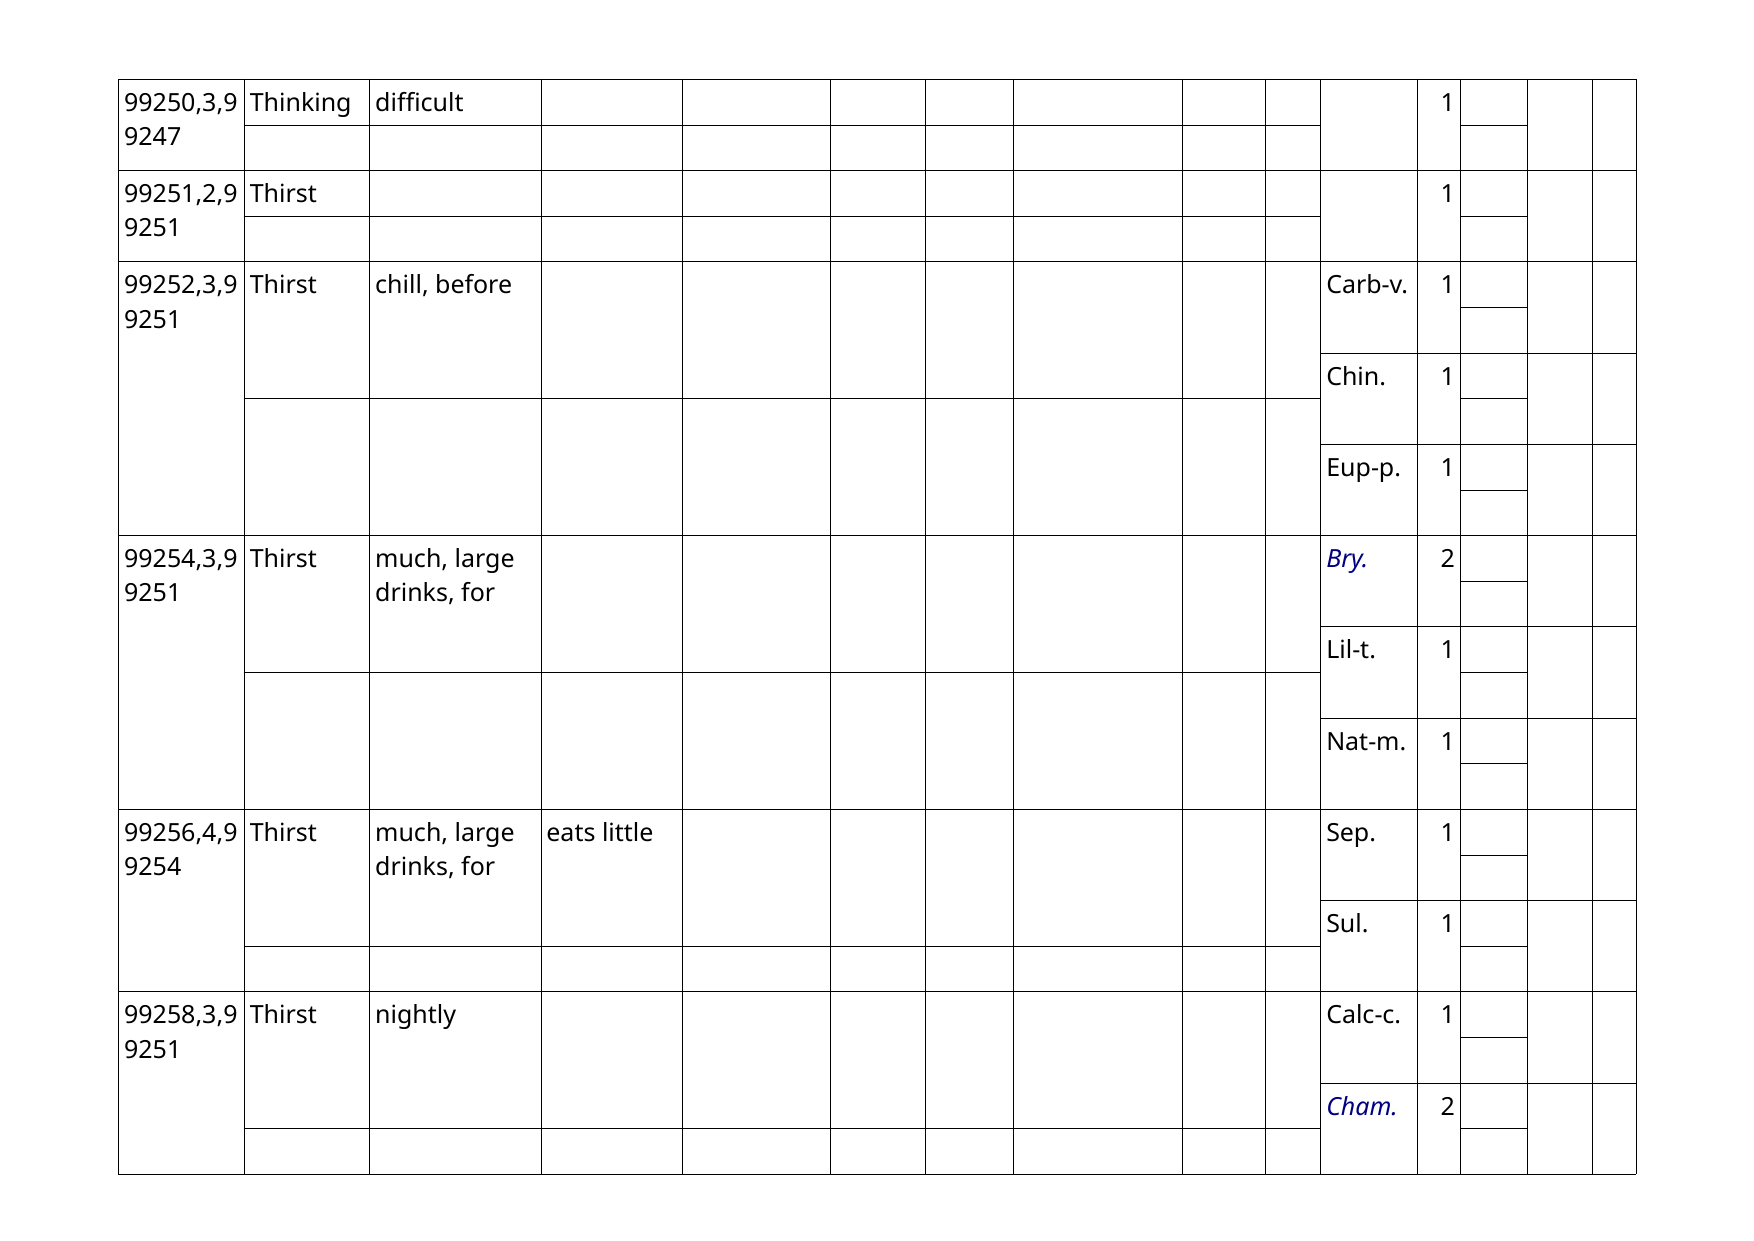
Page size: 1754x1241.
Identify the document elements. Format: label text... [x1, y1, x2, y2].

table_cell [1593, 445, 1636, 535]
table_cell [831, 536, 925, 672]
table_cell 1 [1418, 992, 1460, 1083]
table_cell [1014, 947, 1182, 991]
table_cell Thirst [245, 992, 369, 1128]
table_cell 99250,3,99247 [119, 80, 244, 170]
table_cell [1014, 810, 1182, 946]
table_cell [542, 399, 682, 535]
table_cell [1321, 171, 1417, 261]
table_cell [1528, 627, 1592, 718]
table_cell [1528, 719, 1592, 809]
table_cell much, large drinks, for [370, 536, 541, 672]
table_cell [1461, 536, 1527, 581]
table_cell [831, 947, 925, 991]
table_cell [831, 171, 925, 216]
table_cell Lil-t. [1321, 627, 1417, 718]
table_cell [1266, 992, 1320, 1128]
table_cell [1014, 536, 1182, 672]
table_cell Bry. [1321, 536, 1417, 626]
table_cell [370, 217, 541, 261]
table_cell [1461, 445, 1527, 489]
table_cell 2 [1418, 1084, 1460, 1174]
table_cell [1183, 536, 1265, 672]
table_cell [542, 947, 682, 991]
table_cell [1014, 217, 1182, 261]
table_cell [926, 217, 1013, 261]
table_cell [926, 536, 1013, 672]
table_cell [831, 399, 925, 535]
table_cell Thinking [245, 80, 369, 124]
table_cell [1183, 262, 1265, 398]
table_cell [683, 1129, 830, 1174]
table_cell [831, 80, 925, 124]
table_cell [1461, 856, 1527, 900]
table_cell [542, 80, 682, 124]
table_cell [831, 262, 925, 398]
table_cell [683, 217, 830, 261]
table_cell [1461, 126, 1527, 170]
table_cell [683, 673, 830, 809]
table_cell [831, 126, 925, 170]
table_cell [926, 810, 1013, 946]
table_cell [370, 673, 541, 809]
table_cell [1183, 810, 1265, 946]
table_cell [926, 80, 1013, 124]
table_cell [542, 673, 682, 809]
table_cell [1461, 80, 1527, 124]
table_cell [926, 947, 1013, 991]
table_cell [1266, 399, 1320, 535]
table_cell [1183, 992, 1265, 1128]
table_cell [245, 399, 369, 535]
table_cell [1461, 947, 1527, 991]
table_cell [1528, 1084, 1592, 1174]
table_cell [542, 171, 682, 216]
table_cell [831, 217, 925, 261]
table_cell [1528, 810, 1592, 900]
table_cell 1 [1418, 810, 1460, 900]
table_cell [1014, 80, 1182, 124]
table_cell [1183, 80, 1265, 124]
table_cell [1461, 217, 1527, 261]
table_cell [683, 171, 830, 216]
table_cell nightly [370, 992, 541, 1128]
table_cell [1461, 627, 1527, 672]
table_cell Chin. [1321, 354, 1417, 444]
table_cell [683, 536, 830, 672]
table_cell [683, 810, 830, 946]
table_cell much, large drinks, for [370, 810, 541, 946]
table_cell [1461, 719, 1527, 763]
table_cell [1266, 126, 1320, 170]
table_cell 1 [1418, 719, 1460, 809]
table_cell Sul. [1321, 901, 1417, 991]
table_cell 1 [1418, 354, 1460, 444]
table_cell [1593, 810, 1636, 900]
table_cell [245, 126, 369, 170]
table_cell 1 [1418, 171, 1460, 261]
table_cell [1266, 217, 1320, 261]
table_cell 99251,2,99251 [119, 171, 244, 261]
table_cell [1461, 308, 1527, 353]
table_cell [1461, 491, 1527, 535]
table_cell [542, 126, 682, 170]
table_cell [370, 1129, 541, 1174]
table_cell [926, 126, 1013, 170]
table_cell [1593, 1084, 1636, 1174]
table_cell [370, 399, 541, 535]
table_cell [926, 171, 1013, 216]
table_cell 99252,3,99251 [119, 262, 244, 535]
table_cell [1266, 1129, 1320, 1174]
table_cell [1593, 262, 1636, 353]
table_cell [1014, 126, 1182, 170]
table_cell [542, 262, 682, 398]
table_cell Eup-p. [1321, 445, 1417, 535]
table_cell [1593, 992, 1636, 1083]
table_cell [1528, 171, 1592, 261]
table_cell [683, 399, 830, 535]
table_cell [926, 992, 1013, 1128]
table_cell [831, 992, 925, 1128]
table_cell [1014, 673, 1182, 809]
table_cell [1266, 673, 1320, 809]
table_cell 1 [1418, 445, 1460, 535]
table_cell [831, 1129, 925, 1174]
table_cell 1 [1418, 627, 1460, 718]
table_cell eats little [542, 810, 682, 946]
table_cell [1461, 673, 1527, 718]
table_cell [1014, 171, 1182, 216]
table_cell [245, 673, 369, 809]
table_cell [831, 673, 925, 809]
table_cell [1183, 399, 1265, 535]
table_cell [1321, 80, 1417, 170]
table_cell [1461, 354, 1527, 398]
table_cell [926, 262, 1013, 398]
table_cell 1 [1418, 901, 1460, 991]
table_cell [1014, 992, 1182, 1128]
table_cell [245, 217, 369, 261]
table_cell [1266, 947, 1320, 991]
table_cell [1266, 810, 1320, 946]
table_cell Thirst [245, 810, 369, 946]
table_cell [1528, 354, 1592, 444]
table_cell [1461, 992, 1527, 1037]
table_cell [683, 947, 830, 991]
table_cell [1461, 810, 1527, 854]
table_cell [1183, 217, 1265, 261]
table_cell difficult [370, 80, 541, 124]
table_cell [1593, 719, 1636, 809]
table_cell [1014, 1129, 1182, 1174]
table_cell [1593, 627, 1636, 718]
table_cell 1 [1418, 80, 1460, 170]
table_cell [1528, 262, 1592, 353]
table_cell [1461, 901, 1527, 946]
table_cell [1593, 171, 1636, 261]
table_cell chill, before [370, 262, 541, 398]
table_cell Carb-v. [1321, 262, 1417, 353]
table_cell 99254,3,99251 [119, 536, 244, 809]
table_cell [1183, 126, 1265, 170]
table_cell 99256,4,99254 [119, 810, 244, 991]
table_cell Thirst [245, 536, 369, 672]
table_cell [542, 217, 682, 261]
table_cell [1528, 901, 1592, 991]
table_cell Cham. [1321, 1084, 1417, 1174]
table_cell [1593, 901, 1636, 991]
table_cell [542, 1129, 682, 1174]
table_cell [1593, 354, 1636, 444]
table_cell [926, 399, 1013, 535]
table_cell [683, 80, 830, 124]
table_cell [1266, 171, 1320, 216]
table_cell [1183, 947, 1265, 991]
table_cell [926, 673, 1013, 809]
table_cell Thirst [245, 262, 369, 398]
table_cell [1014, 262, 1182, 398]
table_cell [1183, 673, 1265, 809]
table_cell [1593, 536, 1636, 626]
table_cell [926, 1129, 1013, 1174]
table_cell [370, 947, 541, 991]
table_cell [542, 536, 682, 672]
table_cell [370, 171, 541, 216]
table_cell [1266, 262, 1320, 398]
table_cell [831, 810, 925, 946]
table_cell [245, 1129, 369, 1174]
table_cell [1528, 80, 1592, 170]
table_cell [1461, 1129, 1527, 1174]
table_cell [1183, 1129, 1265, 1174]
table_cell [1014, 399, 1182, 535]
table_cell [1183, 171, 1265, 216]
table_cell [542, 992, 682, 1128]
table_cell [1528, 536, 1592, 626]
table_cell [683, 992, 830, 1128]
table_cell [1528, 992, 1592, 1083]
table_cell [370, 126, 541, 170]
table_cell [1528, 445, 1592, 535]
table_cell [1461, 262, 1527, 307]
table_cell Thirst [245, 171, 369, 216]
table_cell [1461, 171, 1527, 216]
table_cell [1461, 764, 1527, 809]
table_cell [1461, 1084, 1527, 1128]
table_cell 99258,3,99251 [119, 992, 244, 1174]
table_cell [1461, 582, 1527, 626]
table_cell [683, 126, 830, 170]
table_cell [245, 947, 369, 991]
table_cell [1461, 399, 1527, 444]
table_cell [1266, 536, 1320, 672]
table_cell Calc-c. [1321, 992, 1417, 1083]
table_cell Sep. [1321, 810, 1417, 900]
table_cell Nat-m. [1321, 719, 1417, 809]
table_cell [1266, 80, 1320, 124]
table_cell [1461, 1038, 1527, 1083]
table_cell [1593, 80, 1636, 170]
table_cell 2 [1418, 536, 1460, 626]
table_cell 1 [1418, 262, 1460, 353]
table_cell [683, 262, 830, 398]
